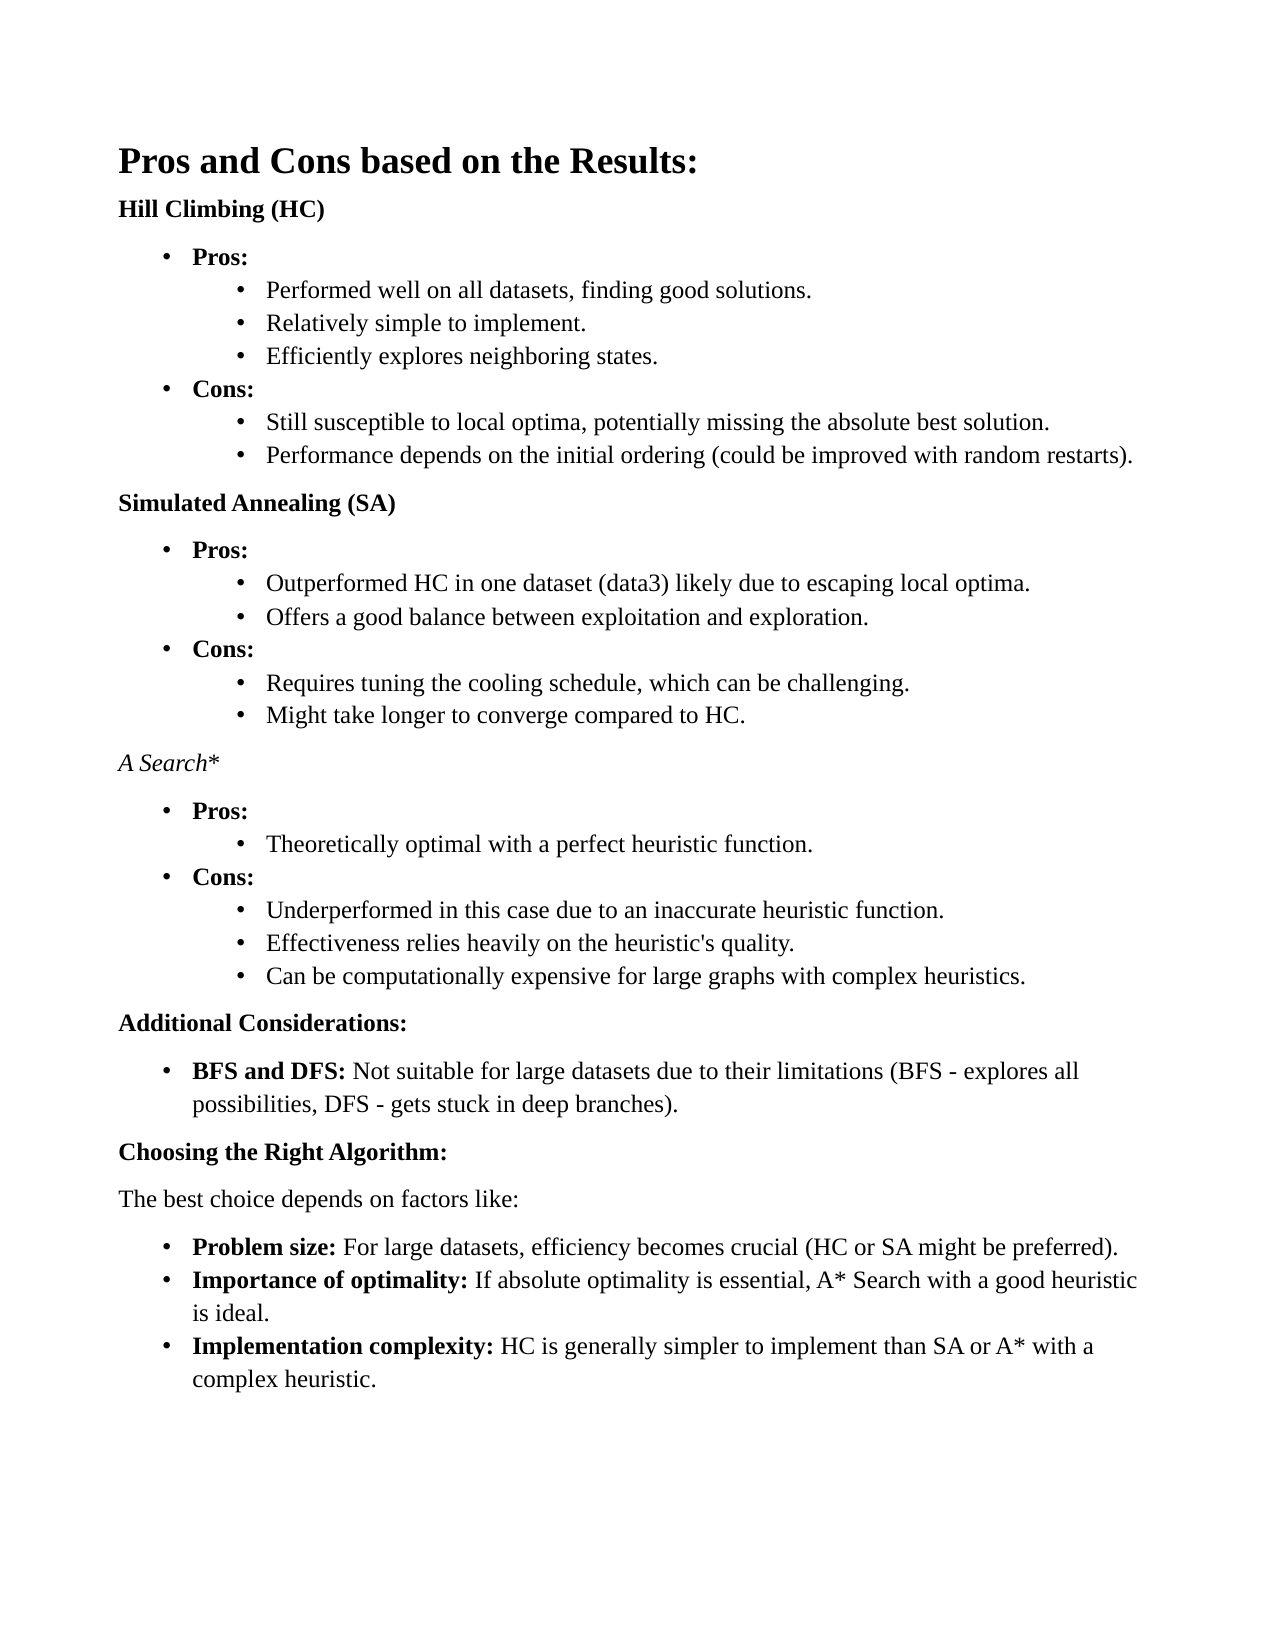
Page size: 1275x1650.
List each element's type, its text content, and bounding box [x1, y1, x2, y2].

list BFS and DFS: Not suitable for large datasets due to their limitations (BFS - explores all possibilities, DFS - gets stuck in deep branches). [162, 1056, 1157, 1118]
text Hill Climbing (HC) [118, 194, 1157, 223]
list Problem size: For large datasets, efficiency becomes crucial (HC or SA might be preferred). [162, 1232, 1157, 1261]
list Offers a good balance between exploitation and exploration. [236, 602, 1157, 630]
list Pros: [162, 536, 1157, 564]
list Outperformed HC in one dataset (data3) likely due to escaping local optima. [236, 568, 1157, 597]
list Performance depends on the initial ordering (could be improved with random restarts). [236, 440, 1157, 469]
list Implementation complexity: HC is generally simpler to implement than SA or A* with a complex heuristic. [162, 1331, 1157, 1393]
list Theoretically optimal with a perfect heuristic function. [236, 829, 1157, 858]
list Cons: [162, 634, 1157, 663]
text Simulated Annealing (SA) [118, 488, 1157, 517]
list Pros: [162, 242, 1157, 271]
list Relatively simple to implement. [236, 308, 1157, 337]
list Requires tuning the cooling schedule, which can be challenging. [236, 668, 1157, 696]
text The best choice depends on factors like: [118, 1184, 1157, 1213]
list Effectiveness relies heavily on the heuristic's quality. [236, 928, 1157, 957]
subtitle Pros and Cons based on the Results: [118, 139, 1157, 182]
list Might take longer to converge compared to HC. [236, 701, 1157, 729]
list Can be computationally expensive for large graphs with complex heuristics. [236, 961, 1157, 990]
text A Search* [118, 748, 1157, 777]
text Choosing the Right Algorithm: [118, 1137, 1157, 1166]
list Importance of optimality: If absolute optimality is essential, A* Search with a good heuristic is ideal. [162, 1265, 1157, 1327]
text Additional Considerations: [118, 1008, 1157, 1037]
list Pros: [162, 796, 1157, 824]
list Performed well on all datasets, finding good solutions. [236, 275, 1157, 304]
list Underperformed in this case due to an inaccurate heuristic function. [236, 895, 1157, 924]
list Efficiently explores neighboring states. [236, 341, 1157, 370]
list Cons: [162, 374, 1157, 403]
list Still susceptible to local optima, potentially missing the absolute best solution. [236, 407, 1157, 436]
list Cons: [162, 862, 1157, 891]
